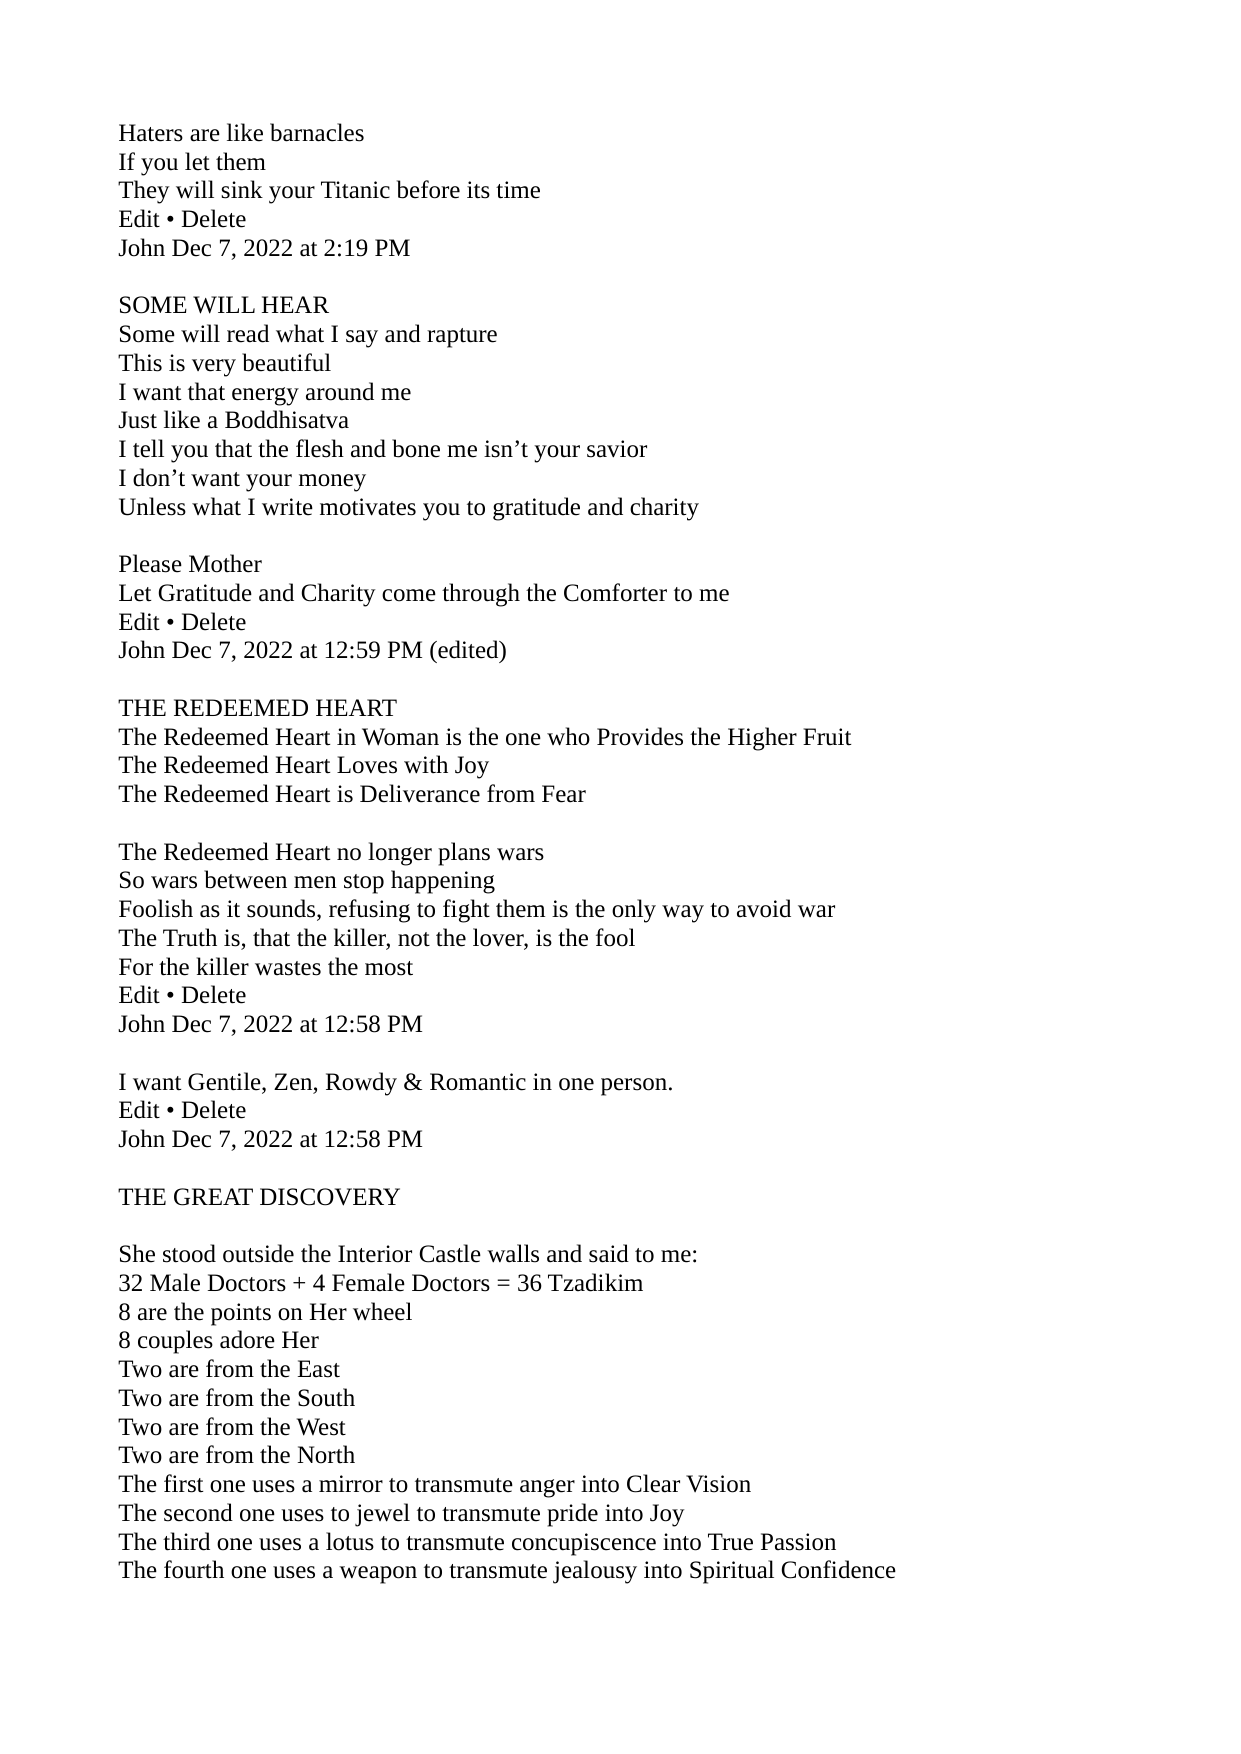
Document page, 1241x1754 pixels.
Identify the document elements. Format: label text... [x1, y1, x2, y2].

text I tell you that the flesh and bone me isn’t your savior [118, 434, 1122, 463]
text Two are from the West [118, 1412, 1122, 1441]
text Edit • Delete [118, 981, 1122, 1009]
text The Redeemed Heart no longer plans wars [118, 837, 1122, 866]
text If you let them [118, 147, 1122, 176]
text Let Gratitude and Charity come through the Comforter to me [118, 578, 1122, 607]
text The Redeemed Heart Loves with Joy [118, 751, 1122, 779]
text Haters are like barnacles [118, 118, 1122, 147]
text Some will read what I say and rapture [118, 319, 1122, 348]
text John Dec 7, 2022 at 12:58 PM [118, 1124, 1122, 1153]
text Edit • Delete [118, 204, 1122, 233]
text The Redeemed Heart in Woman is the one who Provides the Higher Fruit [118, 722, 1122, 751]
text The second one uses to jewel to transmute pride into Joy [118, 1498, 1122, 1527]
text Two are from the South [118, 1383, 1122, 1412]
text 8 couples adore Her [118, 1326, 1122, 1354]
text I don’t want your money [118, 463, 1122, 492]
text THE GREAT DISCOVERY [118, 1182, 1122, 1211]
text Just like a Boddhisatva [118, 406, 1122, 434]
text I want that energy around me [118, 377, 1122, 406]
text Edit • Delete [118, 1096, 1122, 1124]
text THE REDEEMED HEART [118, 693, 1122, 722]
text The first one uses a mirror to transmute anger into Clear Vision [118, 1469, 1122, 1498]
text John Dec 7, 2022 at 12:59 PM (edited) [118, 636, 1122, 664]
text John Dec 7, 2022 at 12:58 PM [118, 1009, 1122, 1038]
text Two are from the North [118, 1441, 1122, 1469]
text 8 are the points on Her wheel [118, 1297, 1122, 1326]
text 32 Male Doctors + 4 Female Doctors = 36 Tzadikim [118, 1268, 1122, 1297]
text The Truth is, that the killer, not the lover, is the fool [118, 923, 1122, 952]
text Unless what I write motivates you to gratitude and charity [118, 492, 1122, 521]
text This is very beautiful [118, 348, 1122, 377]
text For the killer wastes the most [118, 952, 1122, 981]
text I want Gentile, Zen, Rowdy & Romantic in one person. [118, 1067, 1122, 1096]
text Foolish as it sounds, refusing to fight them is the only way to avoid war [118, 894, 1122, 923]
text The fourth one uses a weapon to transmute jealousy into Spiritual Confidence [118, 1556, 1122, 1584]
text Please Mother [118, 549, 1122, 578]
text So wars between men stop happening [118, 866, 1122, 894]
text SOME WILL HEAR [118, 291, 1122, 319]
text The Redeemed Heart is Deliverance from Fear [118, 779, 1122, 808]
text Edit • Delete [118, 607, 1122, 636]
text They will sink your Titanic before its time [118, 176, 1122, 204]
text John Dec 7, 2022 at 2:19 PM [118, 233, 1122, 262]
text The third one uses a lotus to transmute concupiscence into True Passion [118, 1527, 1122, 1556]
text Two are from the East [118, 1354, 1122, 1383]
text She stood outside the Interior Castle walls and said to me: [118, 1239, 1122, 1268]
